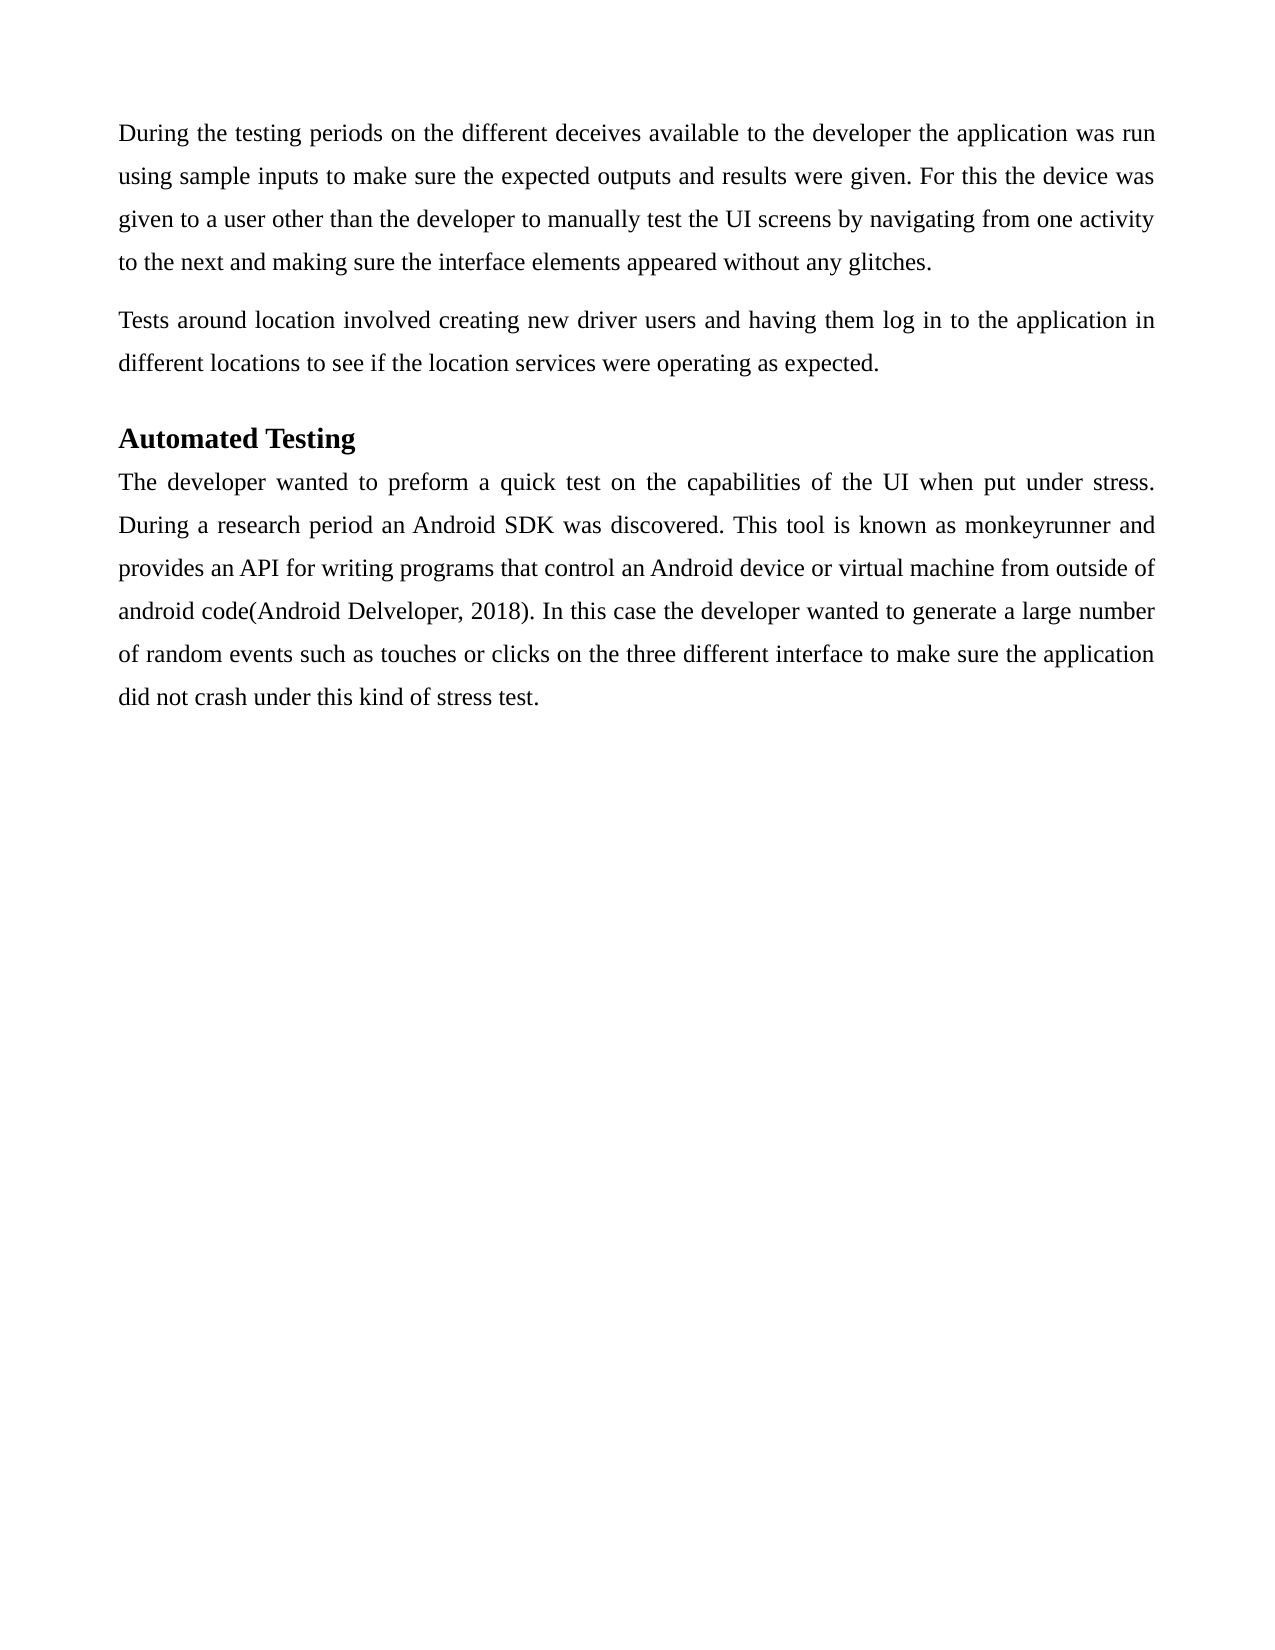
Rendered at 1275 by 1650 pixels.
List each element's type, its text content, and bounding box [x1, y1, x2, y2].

text The developer wanted to preform a quick test on the capabilities of the UI when put under stress. During a research period an Android SDK was discovered. This tool is known as monkeyrunner and provides an API for writing programs that control an Android device or virtual machine from outside of android code(Android Delveloper, 2018). In this case the developer wanted to generate a large number of random events such as touches or clicks on the three different interface to make sure the application did not crash under this kind of stress test. [118, 467, 1157, 711]
text Tests around location involved creating new driver users and having them log in to the application in different locations to see if the location services were operating as expected. [118, 305, 1157, 377]
text During the testing periods on the different deceives available to the developer the application was run using sample inputs to make sure the expected outputs and results were given. For this the device was given to a user other than the developer to manually test the UI screens by navigating from one activity to the next and making sure the interface elements appeared without any glitches. [118, 118, 1157, 276]
subtitle Automated Testing [118, 421, 1157, 454]
